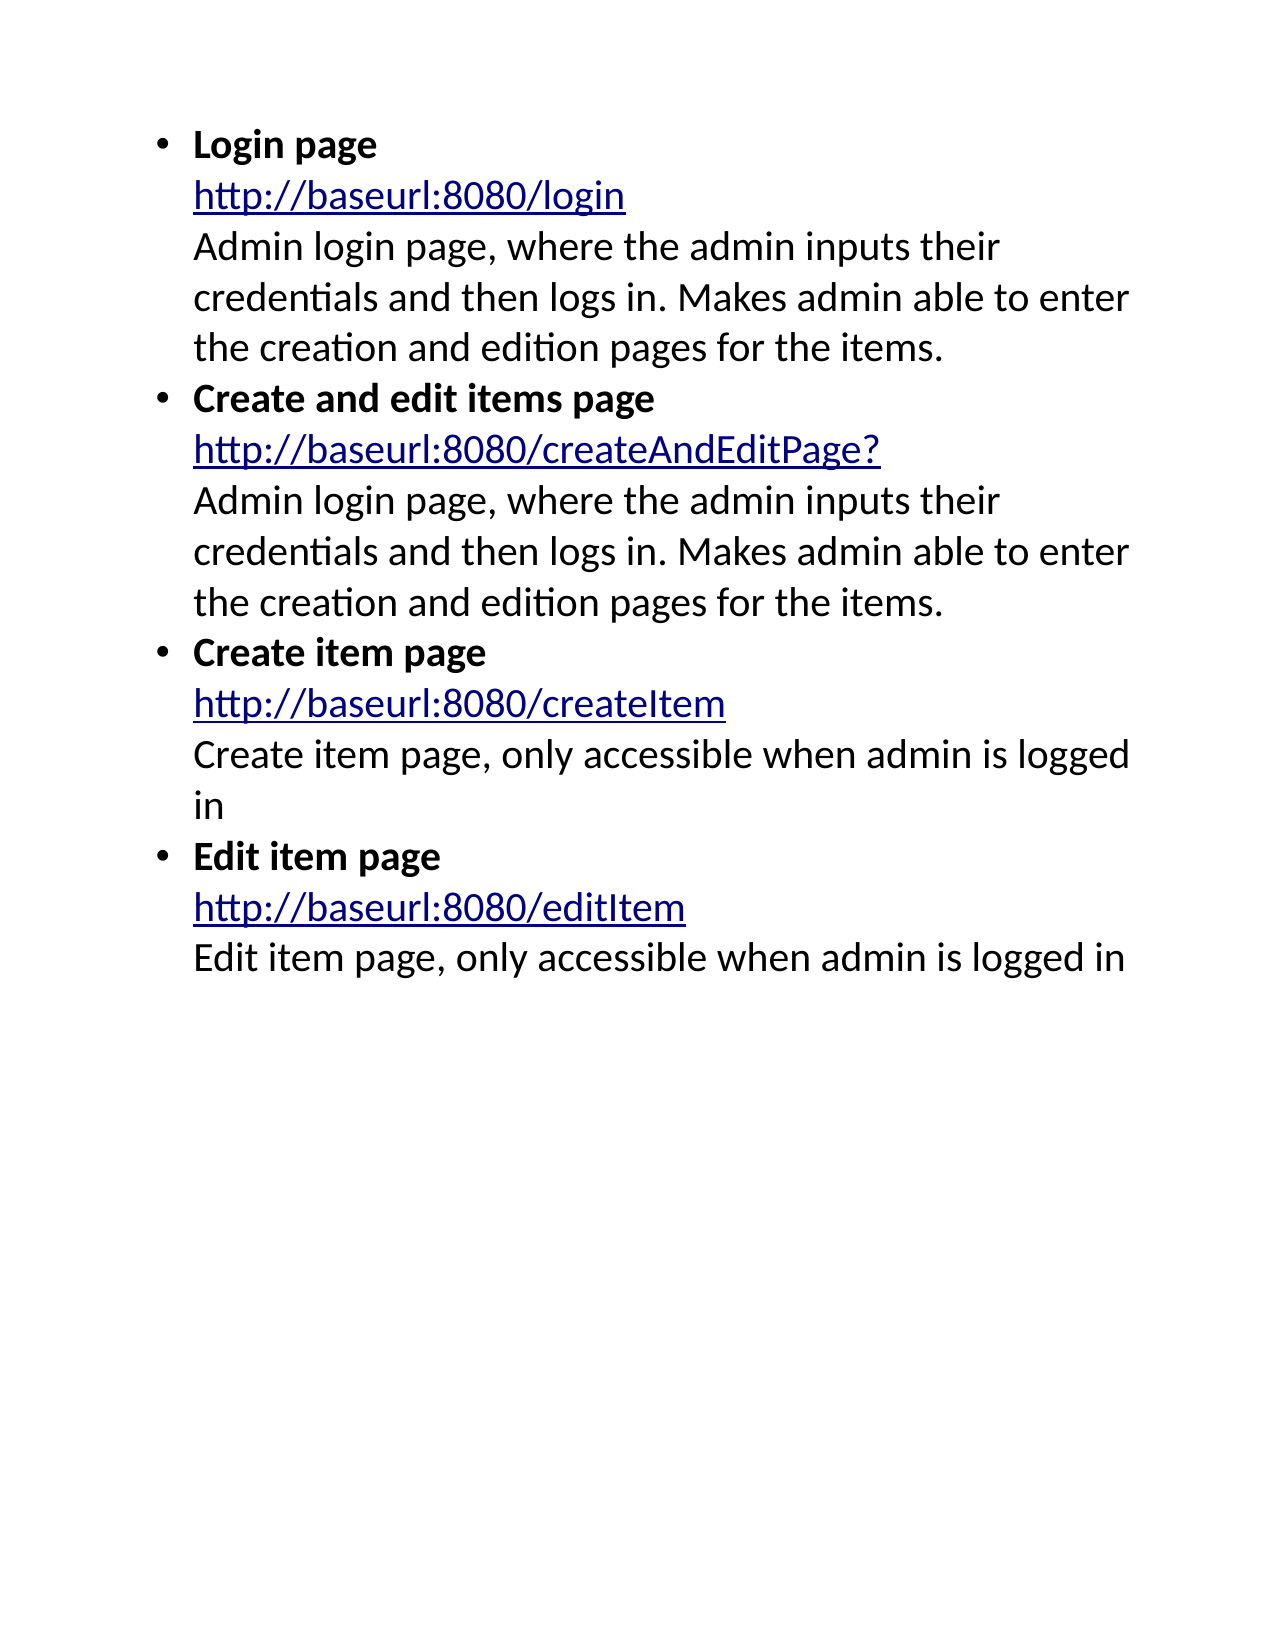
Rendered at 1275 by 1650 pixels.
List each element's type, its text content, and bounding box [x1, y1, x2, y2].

list http://baseurl:8080/createItem [156, 677, 1157, 728]
list http://baseurl:8080/createAndEditPage? [156, 423, 1157, 474]
list Create item page, only accessible when admin is logged in [156, 728, 1157, 830]
list Create item page [156, 626, 1157, 677]
list Admin login page, where the admin inputs their credentials and then logs in. Makes admin able to enter the creation and edition pages for the items. [156, 474, 1157, 626]
list Login page [156, 118, 1157, 169]
list http://baseurl:8080/login [156, 169, 1157, 220]
list Create and edit items page [156, 372, 1157, 423]
list Edit item page [156, 830, 1157, 881]
list Admin login page, where the admin inputs their credentials and then logs in. Makes admin able to enter the creation and edition pages for the items. [156, 220, 1157, 372]
list Edit item page, only accessible when admin is logged in [156, 931, 1157, 982]
list http://baseurl:8080/editItem [156, 881, 1157, 931]
